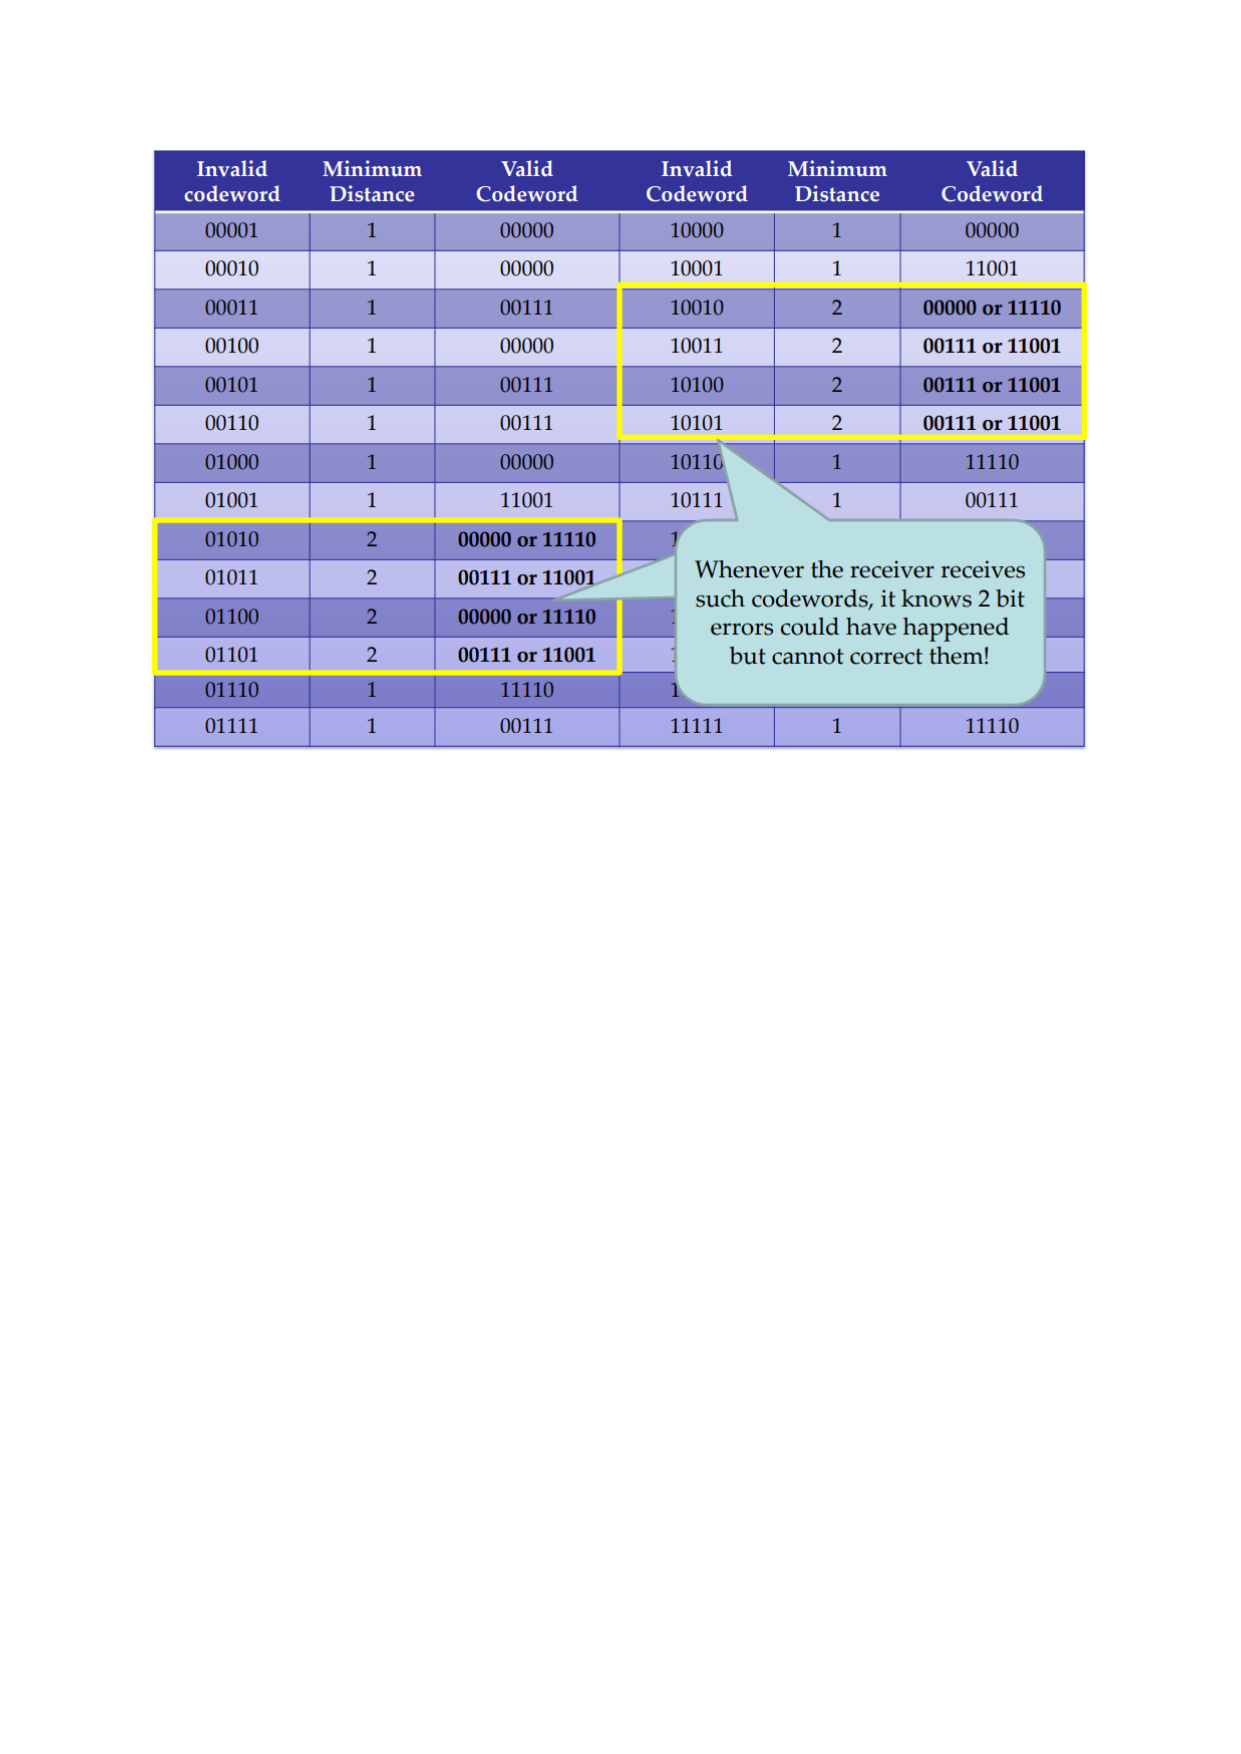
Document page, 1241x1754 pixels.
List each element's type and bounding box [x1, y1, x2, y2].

picture [150, 150, 1091, 751]
